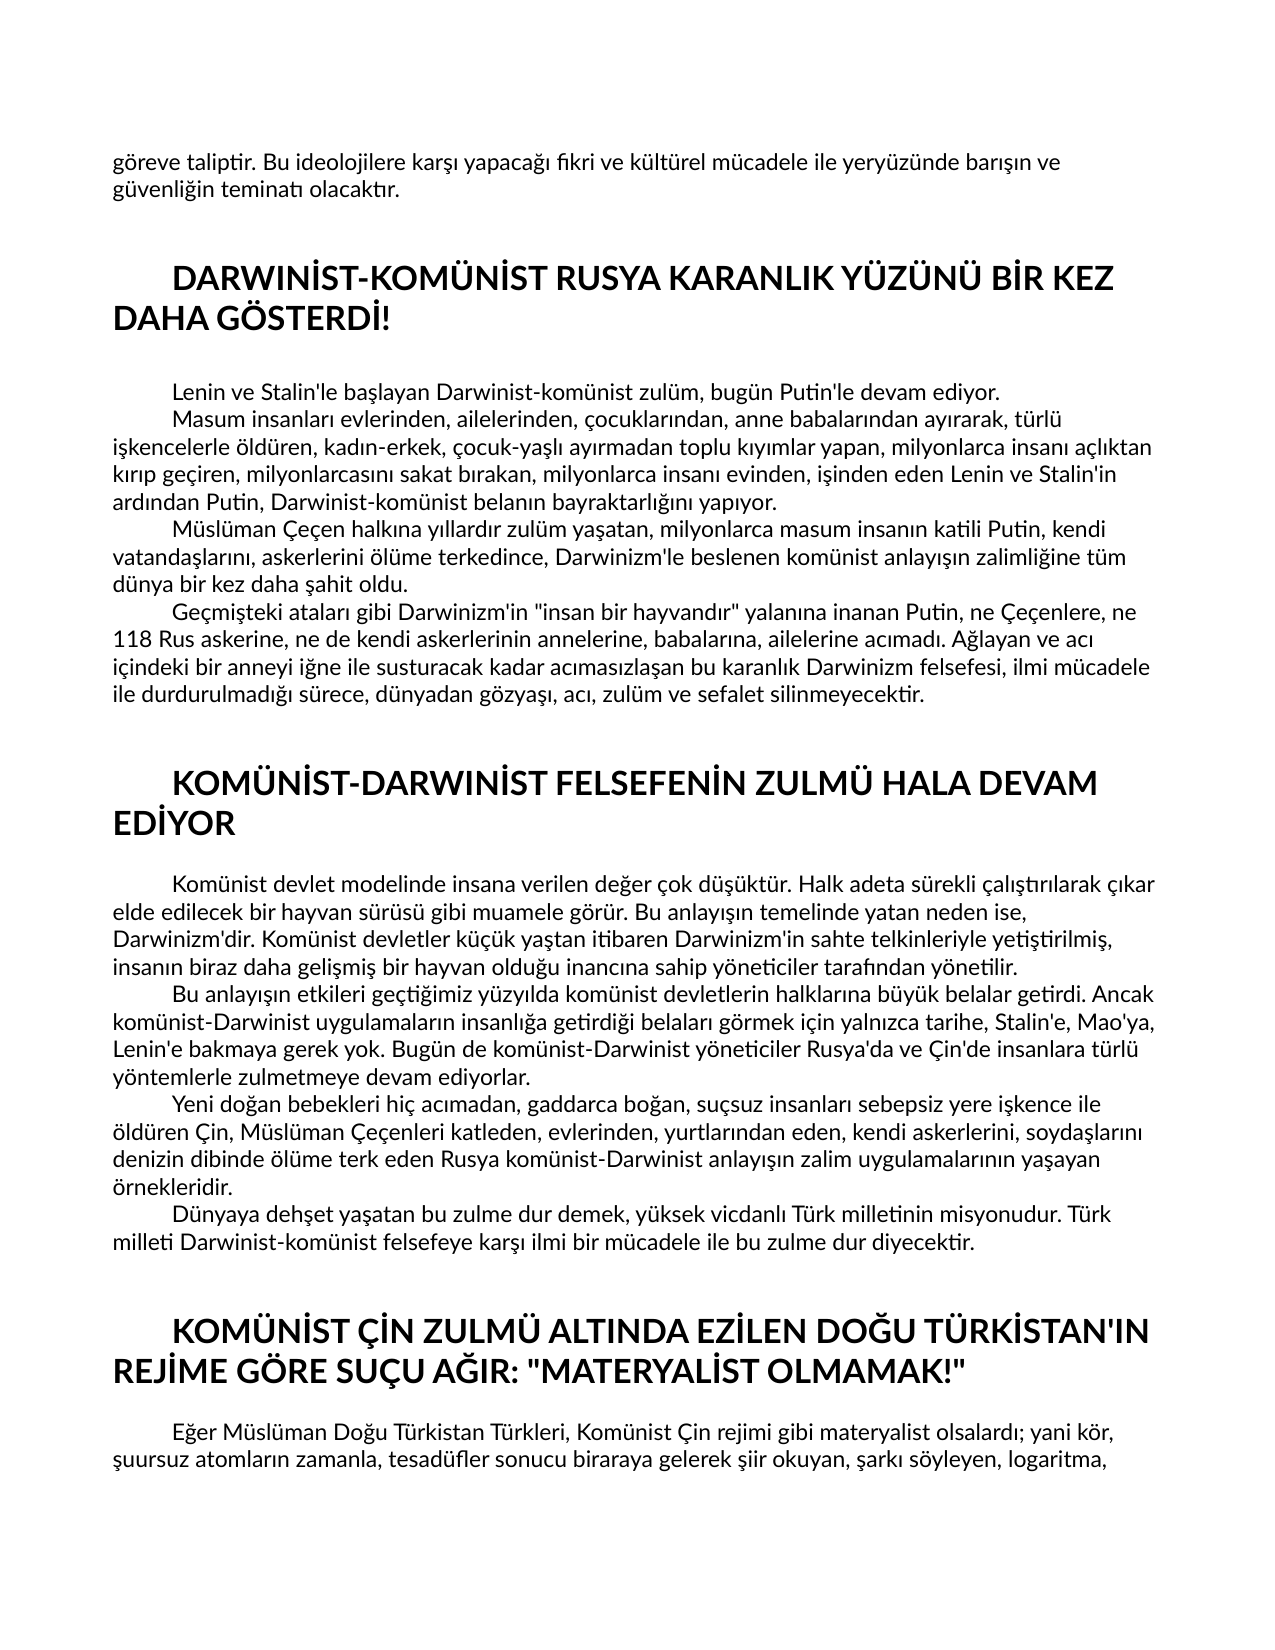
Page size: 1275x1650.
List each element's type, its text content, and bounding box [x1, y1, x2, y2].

text Lenin ve Stalin'le başlayan Darwinist-komünist zulüm, bugün Putin'le devam ediyor. [112, 378, 1162, 405]
text Dünyaya dehşet yaşatan bu zulme dur demek, yüksek vicdanlı Türk milletinin misyonudur. Türk milleti Darwinist-komünist felsefeye karşı ilmi bir mücadele ile bu zulme dur diyecektir. [112, 1200, 1162, 1255]
text Eğer Müslüman Doğu Türkistan Türkleri, Komünist Çin rejimi gibi materyalist olsalardı; yani kör, şuursuz atomların zamanla, tesadüfler sonucu biraraya gelerek şiir okuyan, şarkı söyleyen, logaritma, [112, 1418, 1162, 1473]
text Komünist devlet modelinde insana verilen değer çok düşüktür. Halk adeta sürekli çalıştırılarak çıkar elde edilecek bir hayvan sürüsü gibi muamele görür. Bu anlayışın temelinde yatan neden ise, Darwinizm'dir. Komünist devletler küçük yaştan itibaren Darwinizm'in sahte telkinleriyle yetiştirilmiş, insanın biraz daha gelişmiş bir hayvan olduğu inancına sahip yöneticiler tarafından yönetilir. [112, 870, 1162, 980]
text KOMÜNİST ÇİN ZULMÜ ALTINDA EZİLEN DOĞU TÜRKİSTAN'IN REJİME GÖRE SUÇU AĞIR: "MATERYALİST OLMAMAK!" [112, 1310, 1162, 1390]
text Yeni doğan bebekleri hiç acımadan, gaddarca boğan, suçsuz insanları sebepsiz yere işkence ile öldüren Çin, Müslüman Çeçenleri katleden, evlerinden, yurtlarından eden, kendi askerlerini, soydaşlarını denizin dibinde ölüme terk eden Rusya komünist-Darwinist anlayışın zalim uygulamalarının yaşayan örnekleridir. [112, 1090, 1162, 1200]
text Müslüman Çeçen halkına yıllardır zulüm yaşatan, milyonlarca masum insanın katili Putin, kendi vatandaşlarını, askerlerini ölüme terkedince, Darwinizm'le beslenen komünist anlayışın zalimliğine tüm dünya bir kez daha şahit oldu. [112, 515, 1162, 598]
text Geçmişteki ataları gibi Darwinizm'in "insan bir hayvandır" yalanına inanan Putin, ne Çeçenlere, ne 118 Rus askerine, ne de kendi askerlerinin annelerine, babalarına, ailelerine acımadı. Ağlayan ve acı içindeki bir anneyi iğne ile susturacak kadar acımasızlaşan bu karanlık Darwinizm felsefesi, ilmi mücadele ile durdurulmadığı sürece, dünyadan gözyaşı, acı, zulüm ve sefalet silinmeyecektir. [112, 598, 1162, 708]
text KOMÜNİST-DARWINİST FELSEFENİN ZULMÜ HALA DEVAM EDİYOR [112, 763, 1162, 843]
text Bu anlayışın etkileri geçtiğimiz yüzyılda komünist devletlerin halklarına büyük belalar getirdi. Ancak komünist-Darwinist uygulamaların insanlığa getirdiği belaları görmek için yalnızca tarihe, Stalin'e, Mao'ya, Lenin'e bakmaya gerek yok. Bugün de komünist-Darwinist yöneticiler Rusya'da ve Çin'de insanlara türlü yöntemlerle zulmetmeye devam ediyorlar. [112, 980, 1162, 1090]
text göreve taliptir. Bu ideolojilere karşı yapacağı fikri ve kültürel mücadele ile yeryüzünde barışın ve güvenliğin teminatı olacaktır. [112, 148, 1162, 203]
text Masum insanları evlerinden, ailelerinden, çocuklarından, anne babalarından ayırarak, türlü işkencelerle öldüren, kadın-erkek, çocuk-yaşlı ayırmadan toplu kıyımlar yapan, milyonlarca insanı açlıktan kırıp geçiren, milyonlarcasını sakat bırakan, milyonlarca insanı evinden, işinden eden Lenin ve Stalin'in ardından Putin, Darwinist-komünist belanın bayraktarlığını yapıyor. [112, 405, 1162, 515]
text DARWINİST-KOMÜNİST RUSYA KARANLIK YÜZÜNÜ BİR KEZ DAHA GÖSTERDİ! [112, 258, 1162, 338]
